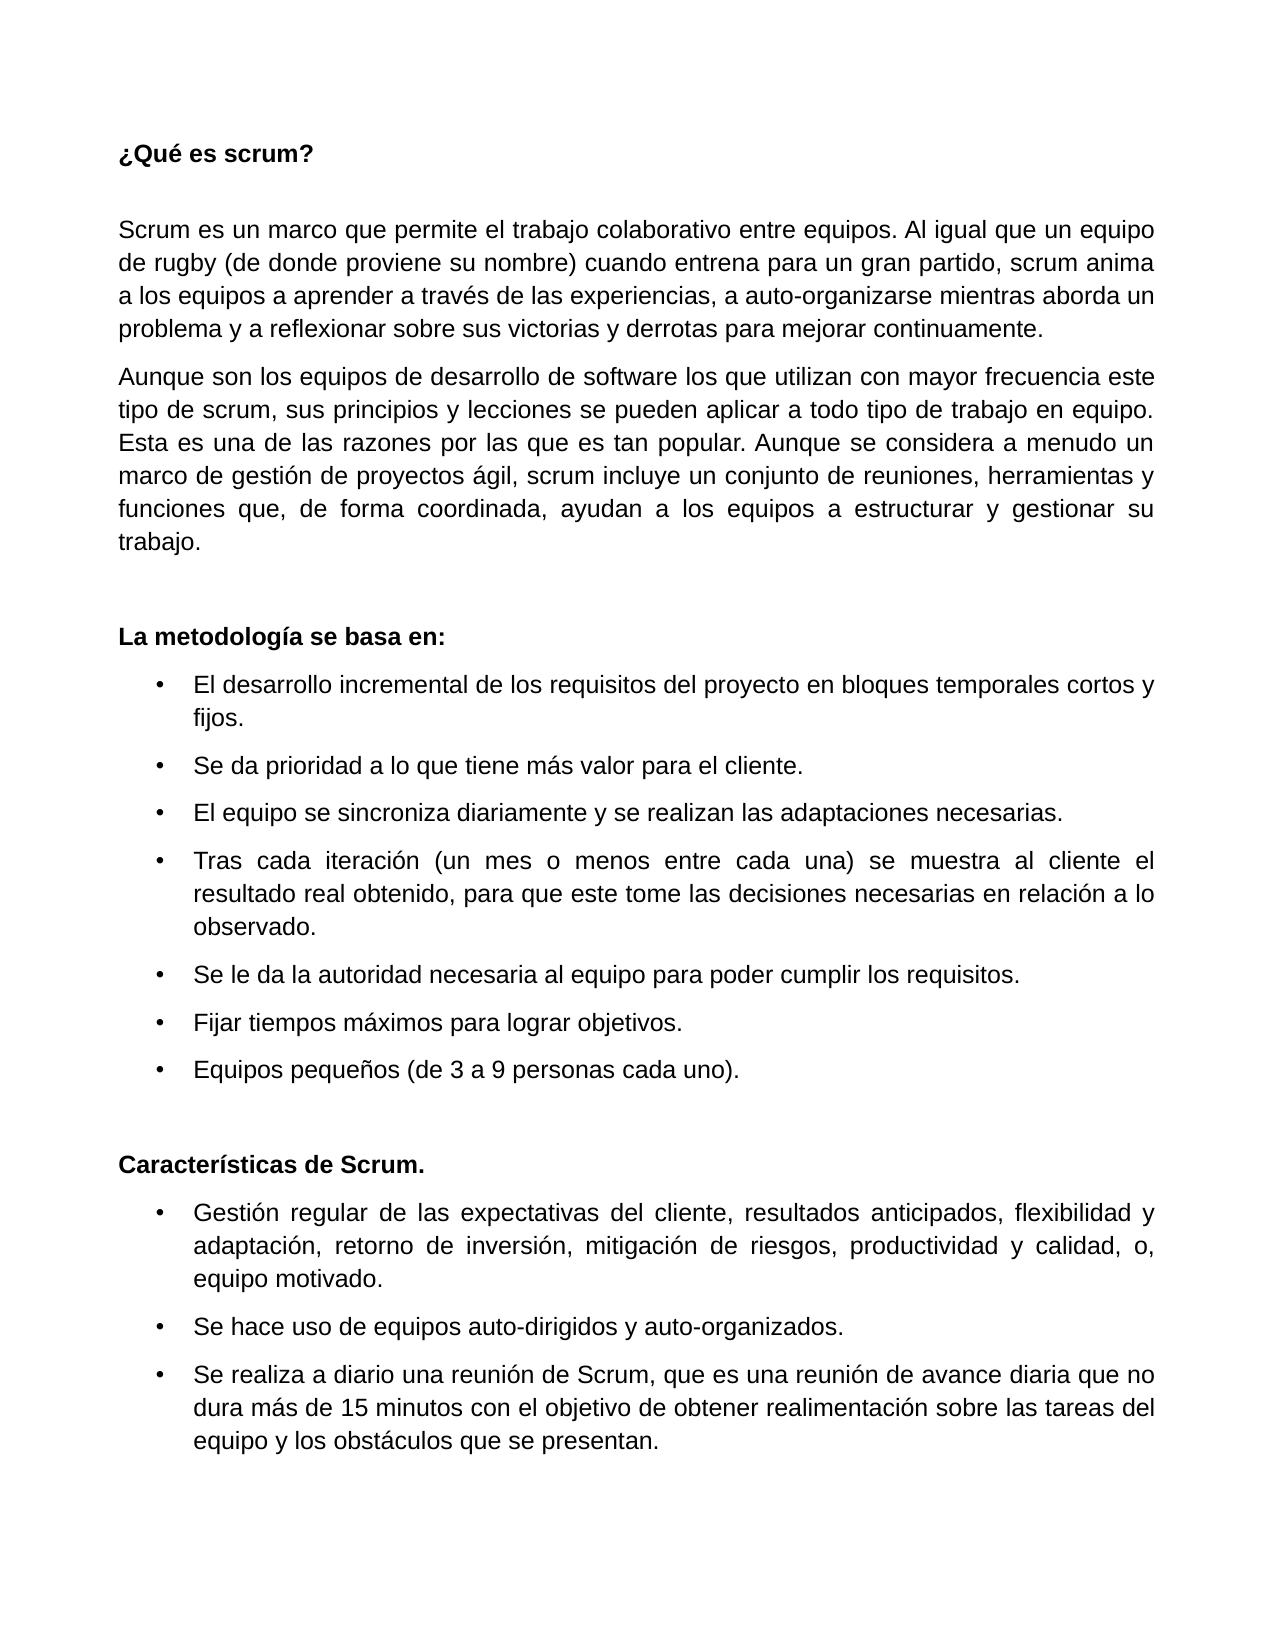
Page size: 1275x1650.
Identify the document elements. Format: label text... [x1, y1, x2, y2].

list Se hace uso de equipos auto-dirigidos y auto-organizados. [156, 1312, 1157, 1341]
list Tras cada iteración (un mes o menos entre cada una) se muestra al cliente el resultado real obtenido, para que este tome las decisiones necesarias en relación a lo observado. [156, 846, 1157, 941]
list El equipo se sincroniza diariamente y se realizan las adaptaciones necesarias. [156, 798, 1157, 827]
text Scrum es un marco que permite el trabajo colaborativo entre equipos. Al igual que un equipo de rugby (de donde proviene su nombre) cuando entrena para un gran partido, scrum anima a los equipos a aprender a través de las experiencias, a auto-organizarse mientras aborda un problema y a reflexionar sobre sus victorias y derrotas para mejorar continuamente. [118, 215, 1157, 343]
list Equipos pequeños (de 3 a 9 personas cada uno). [156, 1055, 1157, 1084]
list Se da prioridad a lo que tiene más valor para el cliente. [156, 751, 1157, 779]
list Se le da la autoridad necesaria al equipo para poder cumplir los requisitos. [156, 960, 1157, 989]
list Se realiza a diario una reunión de Scrum, que es una reunión de avance diaria que no dura más de 15 minutos con el objetivo de obtener realimentación sobre las tareas del equipo y los obstáculos que se presentan. [156, 1359, 1157, 1454]
subtitle ¿Qué es scrum? [118, 139, 1157, 168]
text Aunque son los equipos de desarrollo de software los que utilizan con mayor frecuencia este tipo de scrum, sus principios y lecciones se pueden aplicar a todo tipo de trabajo en equipo. Esta es una de las razones por las que es tan popular. Aunque se considera a menudo un marco de gestión de proyectos ágil, scrum incluye un conjunto de reuniones, herramientas y funciones que, de forma coordinada, ayudan a los equipos a estructurar y gestionar su trabajo. [118, 362, 1157, 556]
text La metodología se basa en: [118, 622, 1157, 651]
list Fijar tiempos máximos para lograr objetivos. [156, 1007, 1157, 1036]
list El desarrollo incremental de los requisitos del proyecto en bloques temporales cortos y fijos. [156, 670, 1157, 732]
list Gestión regular de las expectativas del cliente, resultados anticipados, flexibilidad y adaptación, retorno de inversión, mitigación de riesgos, productividad y calidad, o, equipo motivado. [156, 1198, 1157, 1293]
text Características de Scrum. [118, 1151, 1157, 1179]
